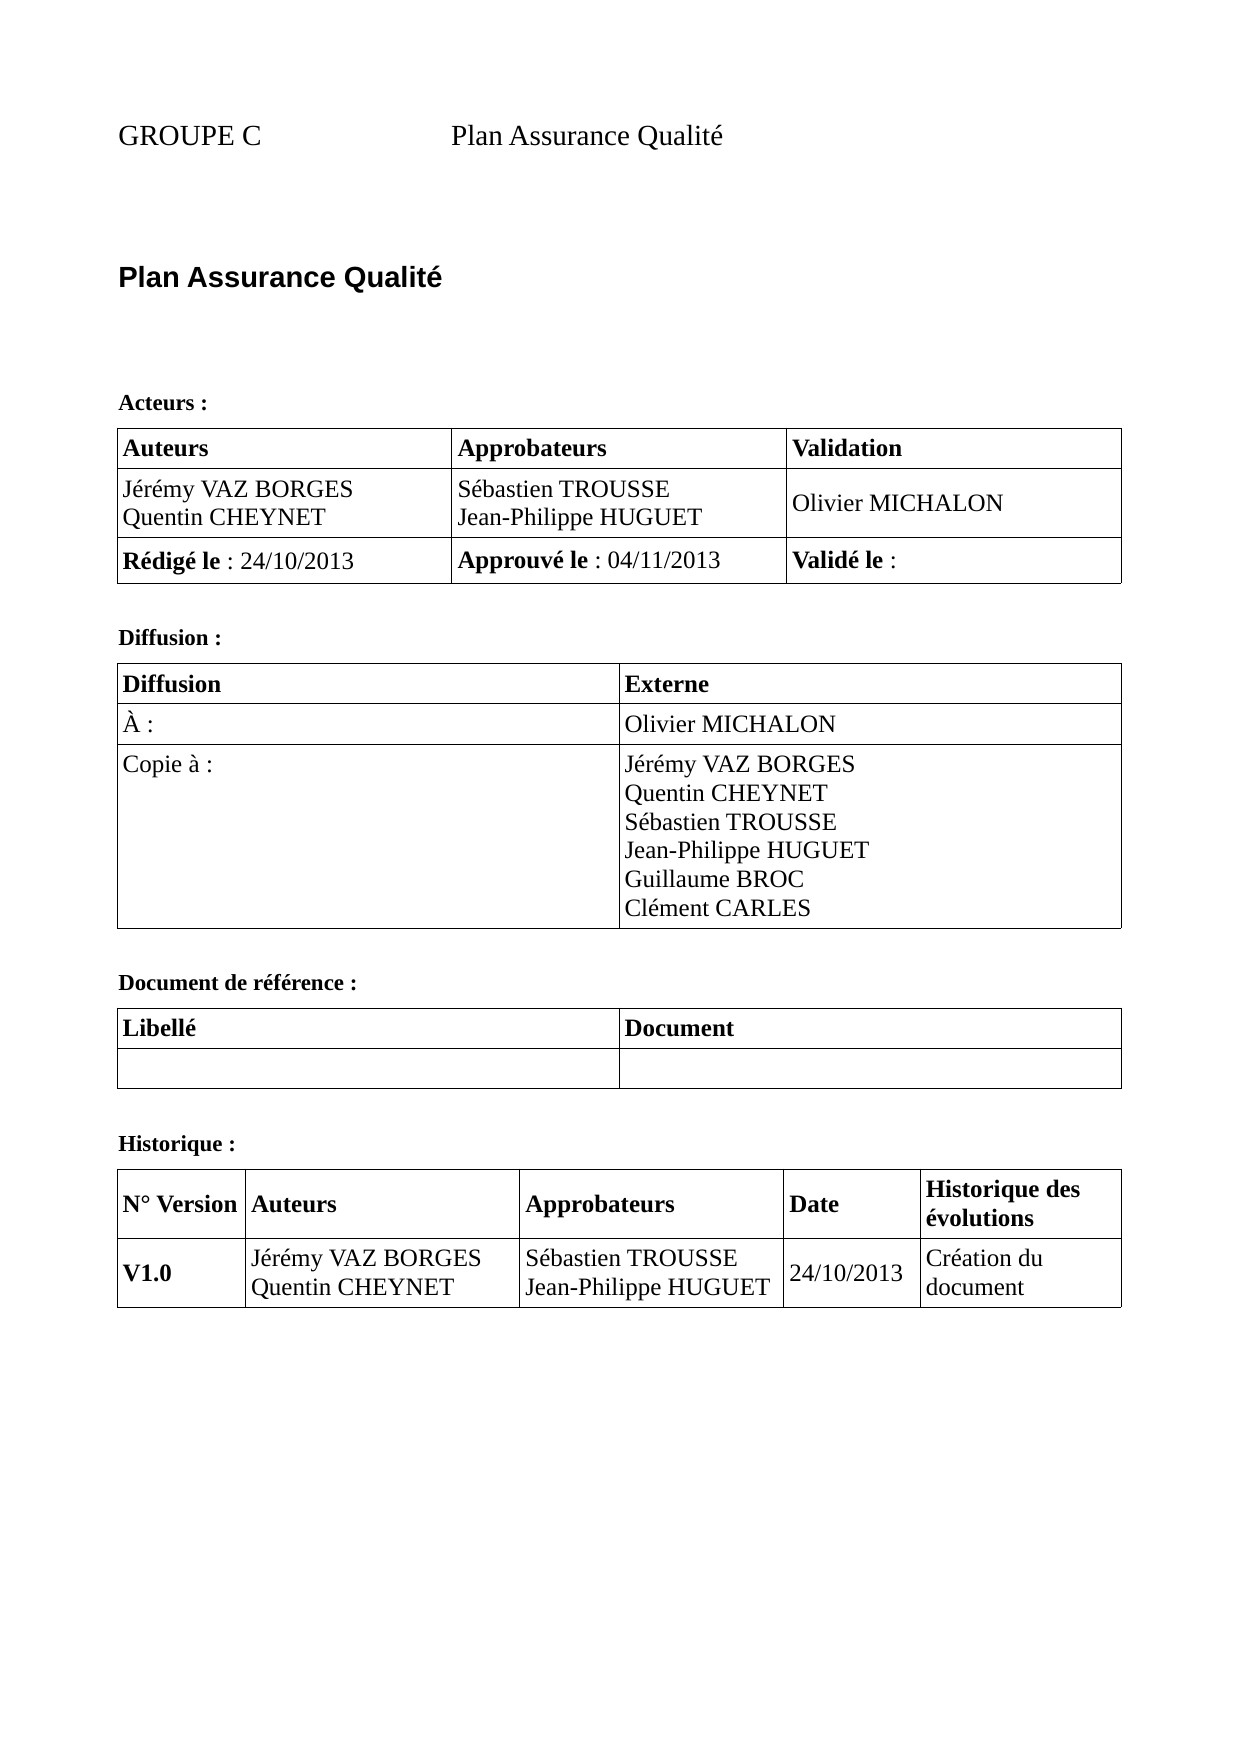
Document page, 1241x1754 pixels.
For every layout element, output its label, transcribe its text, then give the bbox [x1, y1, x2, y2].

table_cell À : [118, 704, 619, 743]
table_cell Sébastien TROUSSE Jean-Philippe HUGUET [520, 1239, 783, 1307]
table_cell Olivier MICHALON [620, 704, 1121, 743]
table_cell Création du document [921, 1239, 1121, 1307]
table_header Externe [620, 664, 1121, 703]
text GROUPE C Plan Assurance Qualité [118, 118, 1122, 152]
text Document de référence : [118, 969, 1122, 995]
table_cell Olivier MICHALON [787, 469, 1121, 537]
table_cell Approuvé le : 04/11/2013 [452, 538, 786, 583]
table_header Auteurs [246, 1170, 519, 1238]
text Historique : [118, 1130, 1122, 1156]
table_header N° Version [118, 1170, 245, 1238]
table_cell Copie à : [118, 745, 619, 927]
table_cell Jérémy VAZ BORGES Quentin CHEYNET [246, 1239, 519, 1307]
table_header Validation [787, 429, 1121, 468]
table_header Approbateurs [520, 1170, 783, 1238]
table_header Document [620, 1009, 1121, 1048]
table_header Auteurs [118, 429, 451, 468]
table_cell Jérémy VAZ BORGES Quentin CHEYNET [118, 469, 451, 537]
table_cell [118, 1049, 619, 1088]
table_header Historique des évolutions [921, 1170, 1121, 1238]
table_cell Validé le : [787, 538, 1121, 583]
table_cell Rédigé le : 24/10/2013 [118, 538, 451, 583]
table_cell 24/10/2013 [784, 1239, 920, 1307]
subtitle Plan Assurance Qualité [118, 260, 1122, 294]
table_cell [620, 1049, 1121, 1088]
table_header Approbateurs [452, 429, 786, 468]
table_header Date [784, 1170, 920, 1238]
table_cell V1.0 [118, 1239, 245, 1307]
table_cell Jérémy VAZ BORGES Quentin CHEYNET Sébastien TROUSSE Jean-Philippe HUGUET Guillaume BROC Clément CARLES [620, 745, 1121, 927]
table_cell Sébastien TROUSSE Jean-Philippe HUGUET [452, 469, 786, 537]
text Diffusion : [118, 624, 1122, 650]
text Acteurs : [118, 389, 1122, 415]
table_header Libellé [118, 1009, 619, 1048]
table_header Diffusion [118, 664, 619, 703]
